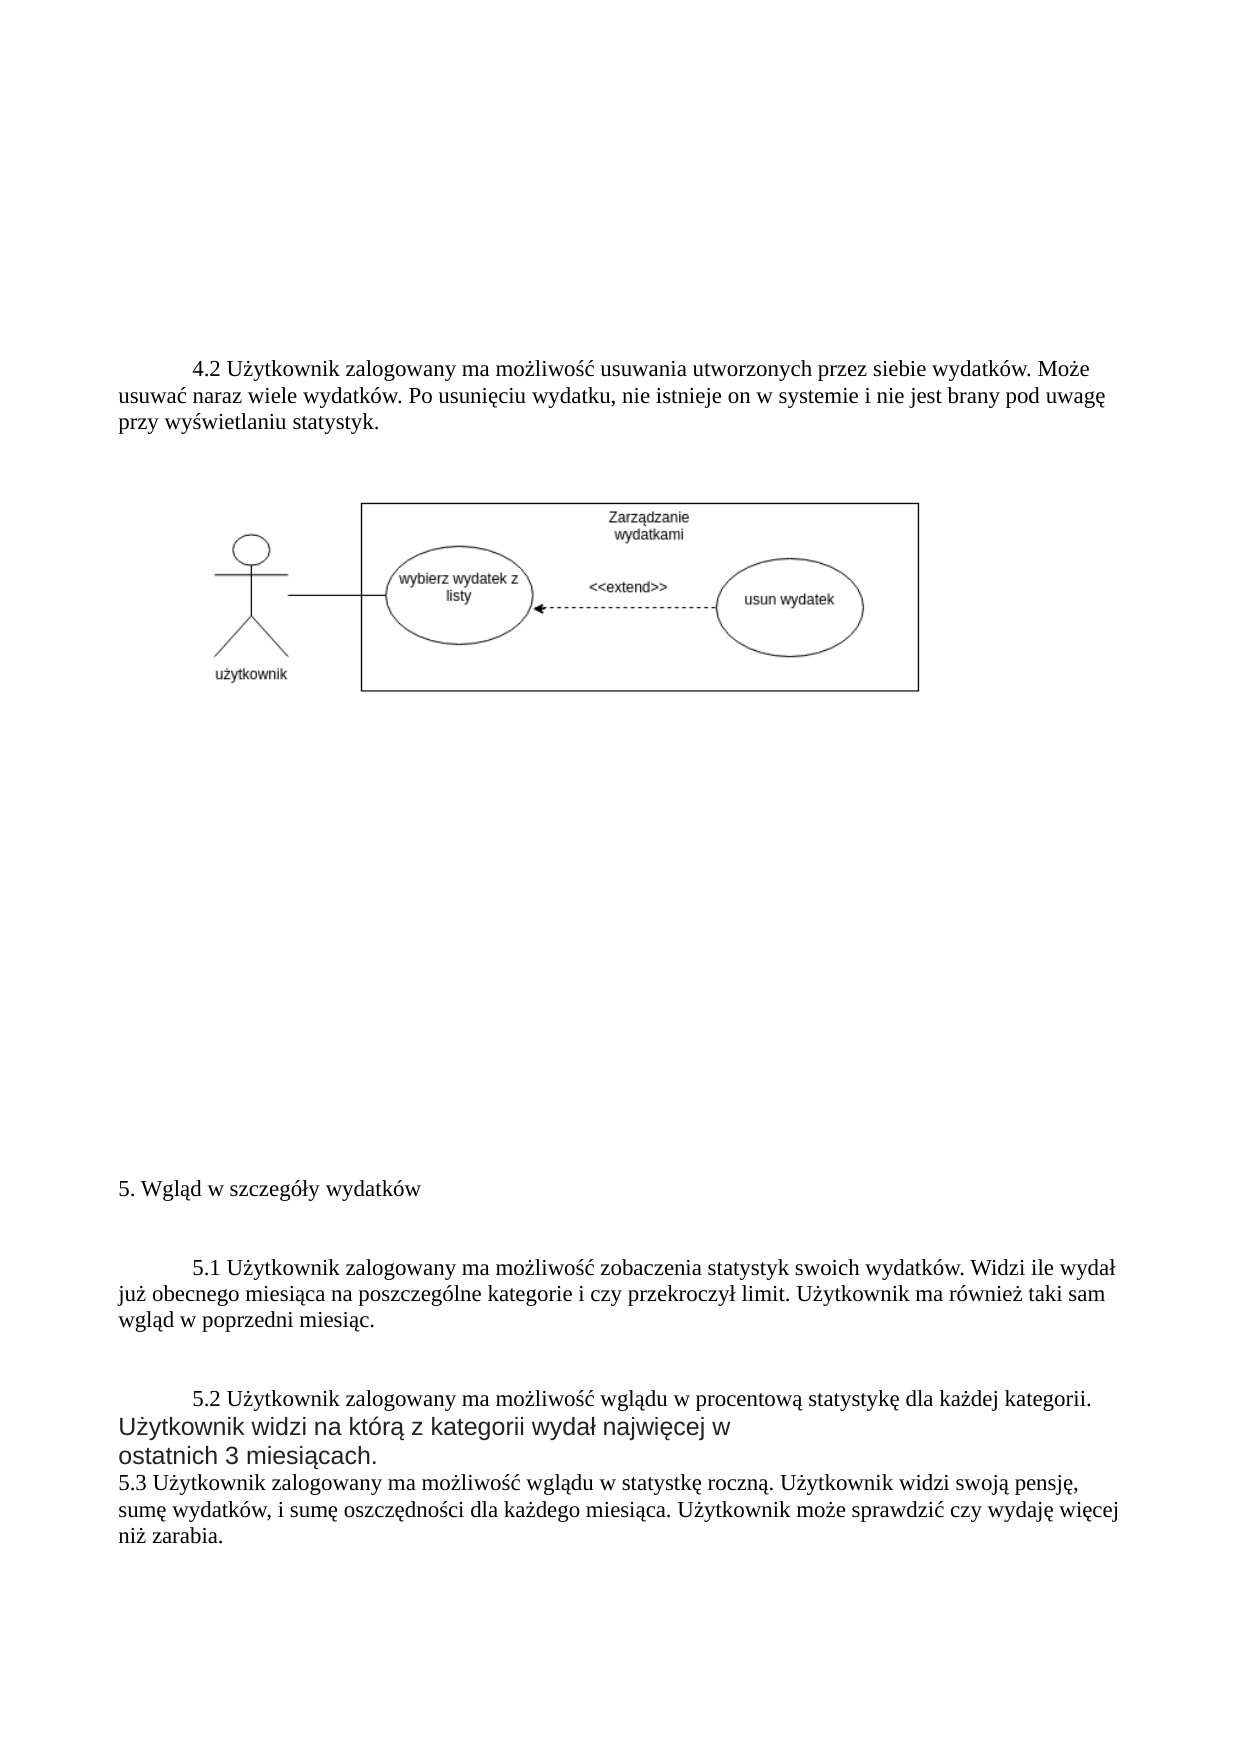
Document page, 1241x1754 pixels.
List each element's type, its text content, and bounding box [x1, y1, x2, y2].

text 5. Wgląd w szczegóły wydatków [118, 1175, 1122, 1201]
text 5.2 Użytkownik zalogowany ma możliwość wglądu w procentową statystykę dla każdej kategorii. Użytkownik widzi na którą z kategorii wydał najwięcej w ostatnich 3 miesiącach. [118, 1386, 1122, 1469]
picture [197, 476, 951, 737]
text 5.1 Użytkownik zalogowany ma możliwość zobaczenia statystyk swoich wydatków. Widzi ile wydał już obecnego miesiąca na poszczególne kategorie i czy przekroczył limit. Użytkownik ma również taki sam wgląd w poprzedni miesiąc. [118, 1254, 1122, 1333]
text 4.2 Użytkownik zalogowany ma możliwość usuwania utworzonych przez siebie wydatków. Może usuwać naraz wiele wydatków. Po usunięciu wydatku, nie istnieje on w systemie i nie jest brany pod uwagę przy wyświetlaniu statystyk. [118, 355, 1122, 434]
text 5.3 Użytkownik zalogowany ma możliwość wglądu w statystkę roczną. Użytkownik widzi swoją pensję, sumę wydatków, i sumę oszczędności dla każdego miesiąca. Użytkownik może sprawdzić czy wydaję więcej niż zarabia. [118, 1469, 1122, 1548]
